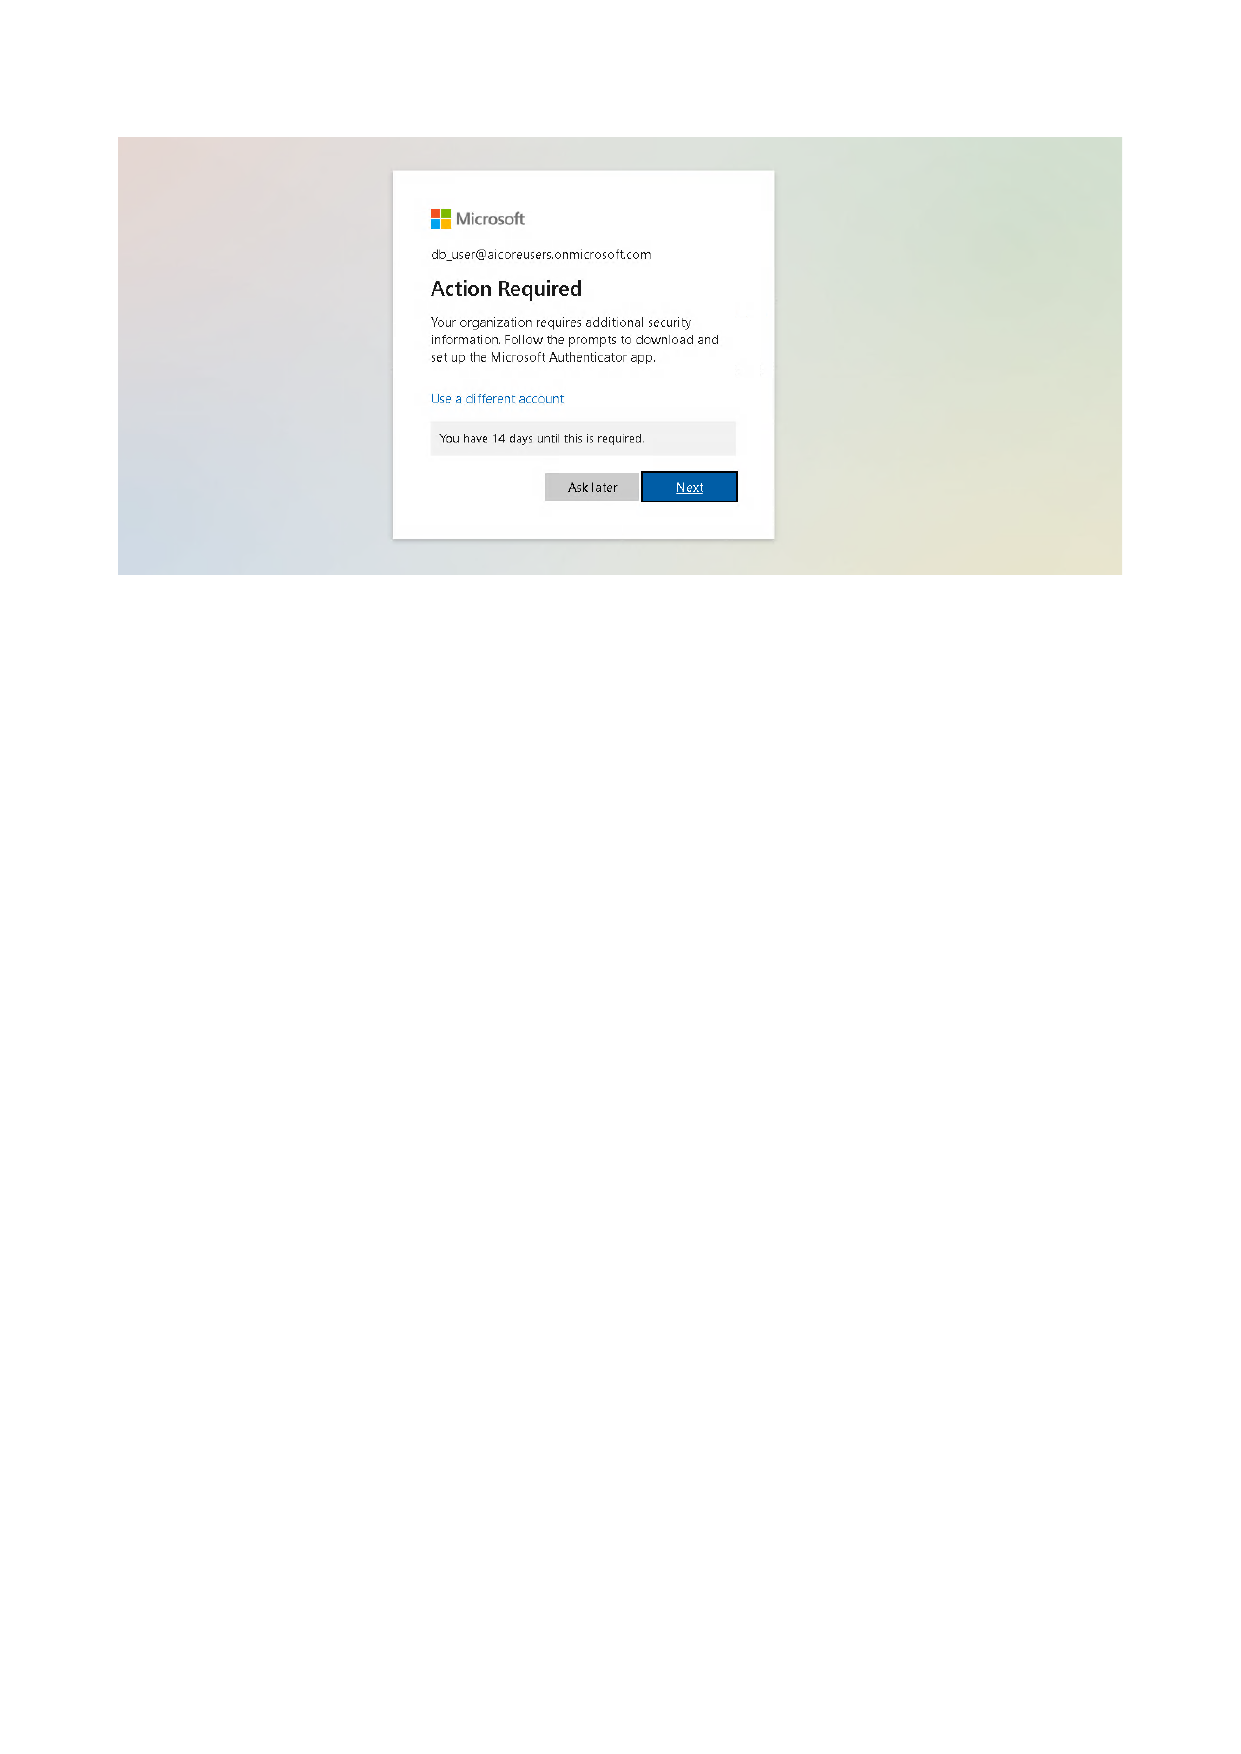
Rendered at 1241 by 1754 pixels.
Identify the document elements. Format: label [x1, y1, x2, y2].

picture [118, 137, 1123, 575]
